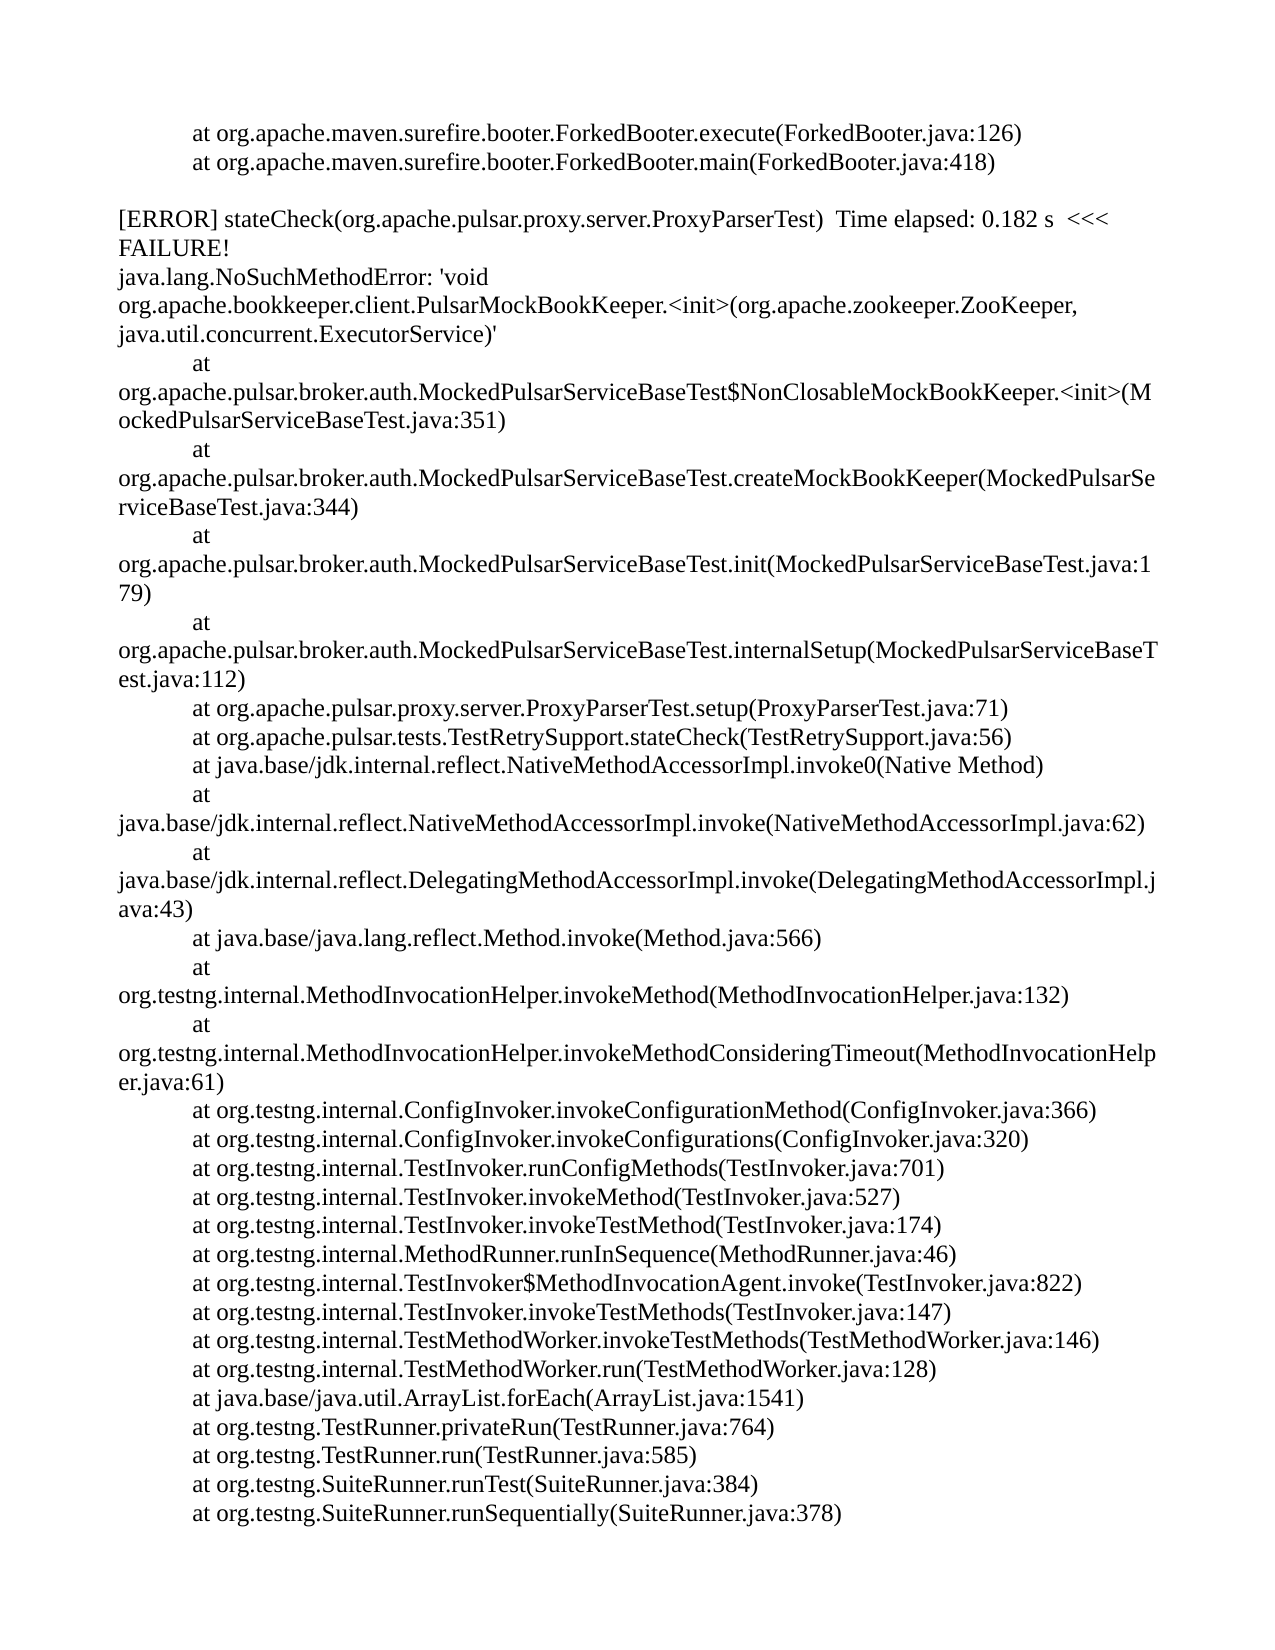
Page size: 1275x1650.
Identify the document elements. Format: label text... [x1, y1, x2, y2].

text at org.testng.internal.TestInvoker.invokeTestMethod(TestInvoker.java:174) [118, 1211, 1157, 1239]
text at org.apache.pulsar.broker.auth.MockedPulsarServiceBaseTest.createMockBookKeeper(MockedPulsarServiceBaseTest.java:344) [118, 434, 1157, 521]
text at org.testng.TestRunner.run(TestRunner.java:585) [118, 1441, 1157, 1469]
text at org.testng.internal.TestMethodWorker.invokeTestMethods(TestMethodWorker.java:146) [118, 1326, 1157, 1354]
text java.lang.NoSuchMethodError: 'void org.apache.bookkeeper.client.PulsarMockBookKeeper.<init>(org.apache.zookeeper.ZooKeeper, java.util.concurrent.ExecutorService)' [118, 262, 1157, 348]
text at org.testng.internal.MethodInvocationHelper.invokeMethodConsideringTimeout(MethodInvocationHelper.java:61) [118, 1009, 1157, 1096]
text at org.testng.internal.ConfigInvoker.invokeConfigurationMethod(ConfigInvoker.java:366) [118, 1096, 1157, 1124]
text at org.apache.maven.surefire.booter.ForkedBooter.main(ForkedBooter.java:418) [118, 147, 1157, 176]
text at org.testng.SuiteRunner.runTest(SuiteRunner.java:384) [118, 1469, 1157, 1498]
text at org.testng.internal.MethodRunner.runInSequence(MethodRunner.java:46) [118, 1239, 1157, 1268]
text at org.apache.pulsar.broker.auth.MockedPulsarServiceBaseTest.internalSetup(MockedPulsarServiceBaseTest.java:112) [118, 607, 1157, 693]
text at org.testng.internal.ConfigInvoker.invokeConfigurations(ConfigInvoker.java:320) [118, 1124, 1157, 1153]
text at org.testng.internal.MethodInvocationHelper.invokeMethod(MethodInvocationHelper.java:132) [118, 952, 1157, 1009]
text at org.apache.pulsar.proxy.server.ProxyParserTest.setup(ProxyParserTest.java:71) [118, 693, 1157, 722]
text at org.testng.internal.TestMethodWorker.run(TestMethodWorker.java:128) [118, 1354, 1157, 1383]
text at org.apache.pulsar.tests.TestRetrySupport.stateCheck(TestRetrySupport.java:56) [118, 722, 1157, 751]
text at java.base/jdk.internal.reflect.NativeMethodAccessorImpl.invoke(NativeMethodAccessorImpl.java:62) [118, 779, 1157, 837]
text at org.testng.internal.TestInvoker.invokeTestMethods(TestInvoker.java:147) [118, 1297, 1157, 1326]
text at org.apache.maven.surefire.booter.ForkedBooter.execute(ForkedBooter.java:126) [118, 118, 1157, 147]
text at org.testng.TestRunner.privateRun(TestRunner.java:764) [118, 1412, 1157, 1441]
text at java.base/jdk.internal.reflect.DelegatingMethodAccessorImpl.invoke(DelegatingMethodAccessorImpl.java:43) [118, 837, 1157, 923]
text at org.testng.internal.TestInvoker.invokeMethod(TestInvoker.java:527) [118, 1182, 1157, 1211]
text [ERROR] stateCheck(org.apache.pulsar.proxy.server.ProxyParserTest) Time elapsed: 0.182 s <<< FAILURE! [118, 204, 1157, 262]
text at java.base/java.lang.reflect.Method.invoke(Method.java:566) [118, 923, 1157, 952]
text at org.apache.pulsar.broker.auth.MockedPulsarServiceBaseTest.init(MockedPulsarServiceBaseTest.java:179) [118, 521, 1157, 607]
text at org.apache.pulsar.broker.auth.MockedPulsarServiceBaseTest$NonClosableMockBookKeeper.<init>(MockedPulsarServiceBaseTest.java:351) [118, 348, 1157, 434]
text at java.base/jdk.internal.reflect.NativeMethodAccessorImpl.invoke0(Native Method) [118, 751, 1157, 779]
text at org.testng.internal.TestInvoker.runConfigMethods(TestInvoker.java:701) [118, 1153, 1157, 1182]
text at java.base/java.util.ArrayList.forEach(ArrayList.java:1541) [118, 1383, 1157, 1412]
text at org.testng.SuiteRunner.runSequentially(SuiteRunner.java:378) [118, 1498, 1157, 1527]
text at org.testng.internal.TestInvoker$MethodInvocationAgent.invoke(TestInvoker.java:822) [118, 1268, 1157, 1297]
